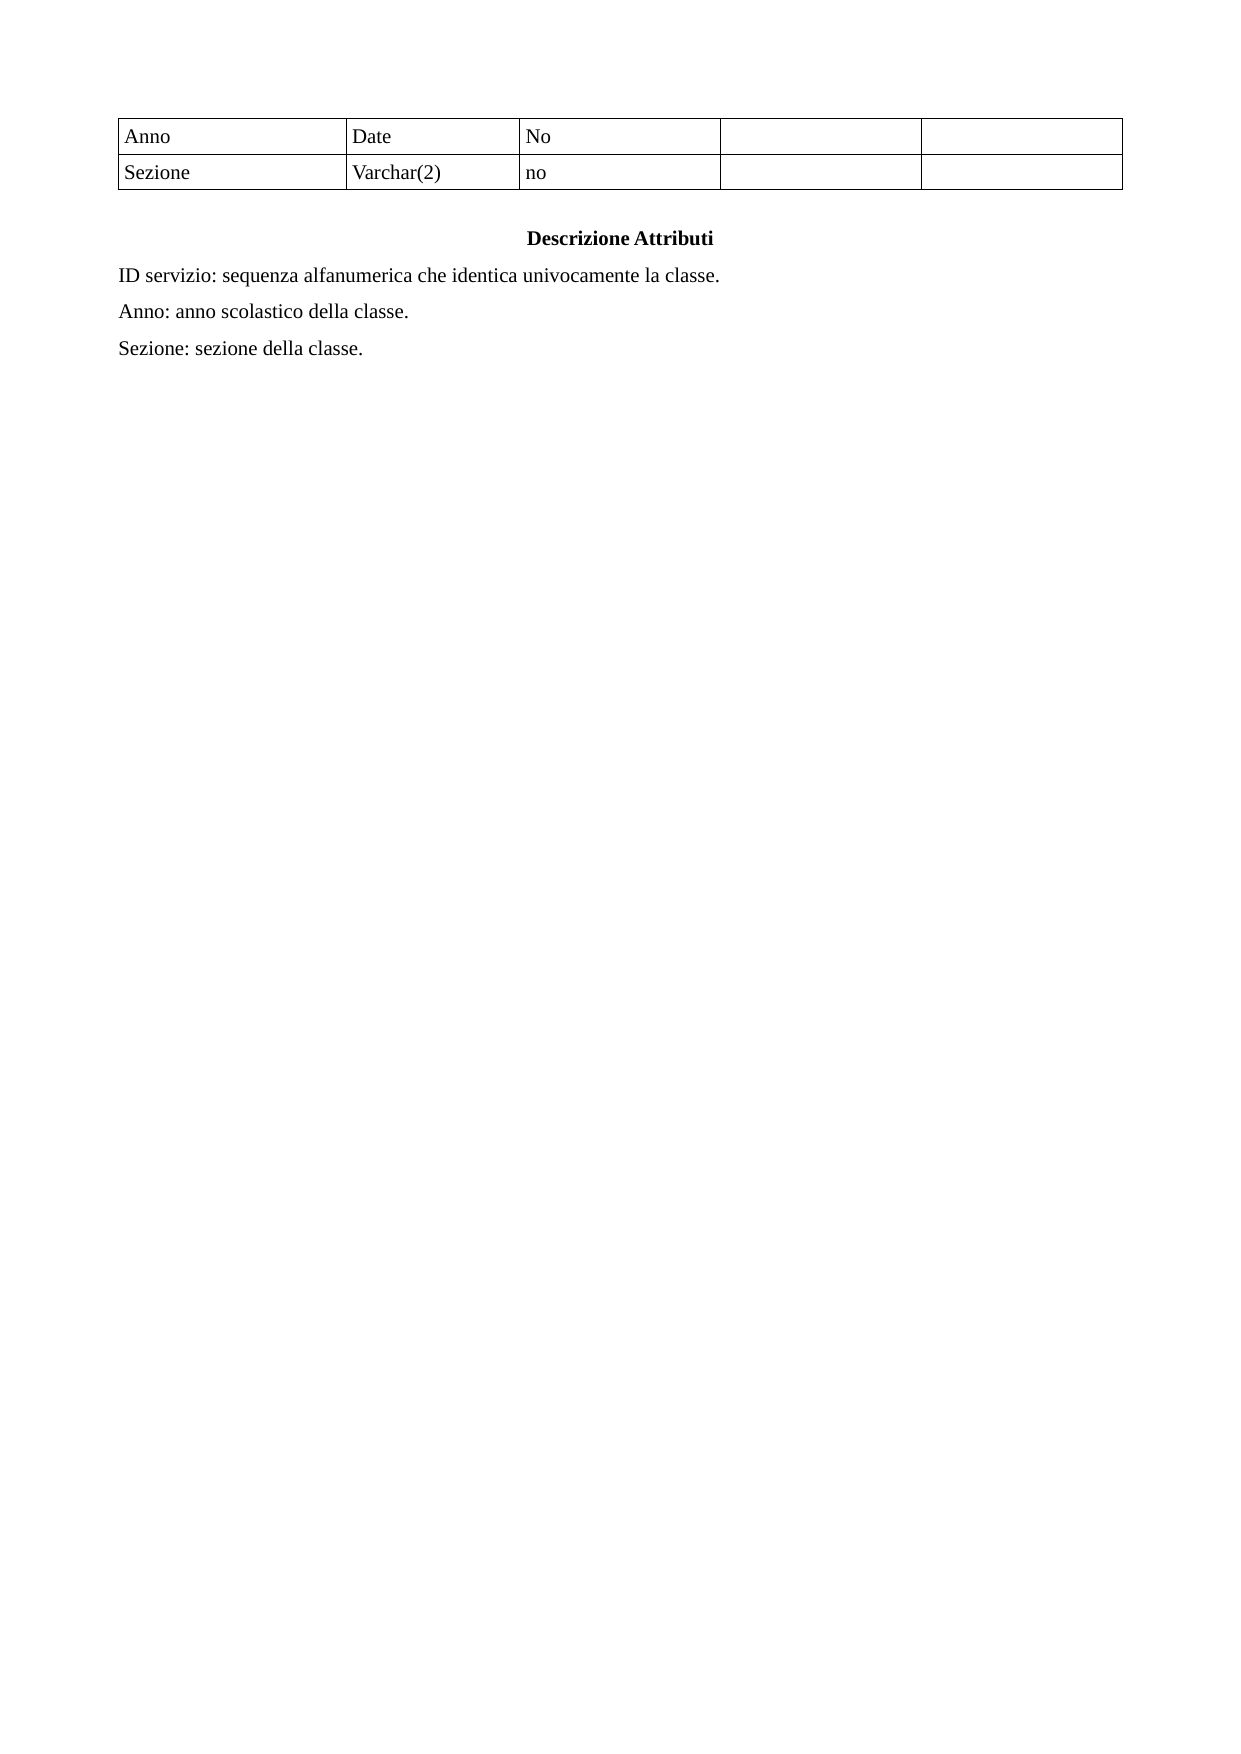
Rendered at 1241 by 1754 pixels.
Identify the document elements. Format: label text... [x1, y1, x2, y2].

text Sezione: sezione della classe. [118, 336, 1122, 360]
text ID servizio: sequenza alfanumerica che identica univocamente la classe. [118, 263, 1122, 287]
table_cell No [520, 119, 720, 154]
table_cell Sezione [119, 155, 346, 189]
table_cell Varchar(2) [347, 155, 519, 189]
table_cell Date [347, 119, 519, 154]
table_cell [721, 155, 921, 189]
text Anno: anno scolastico della classe. [118, 299, 1122, 323]
table_cell Anno [119, 119, 346, 154]
table_cell [922, 155, 1122, 189]
table_cell [922, 119, 1122, 154]
text Descrizione Attributi [118, 226, 1122, 250]
table_cell [721, 119, 921, 154]
table_cell no [520, 155, 720, 189]
